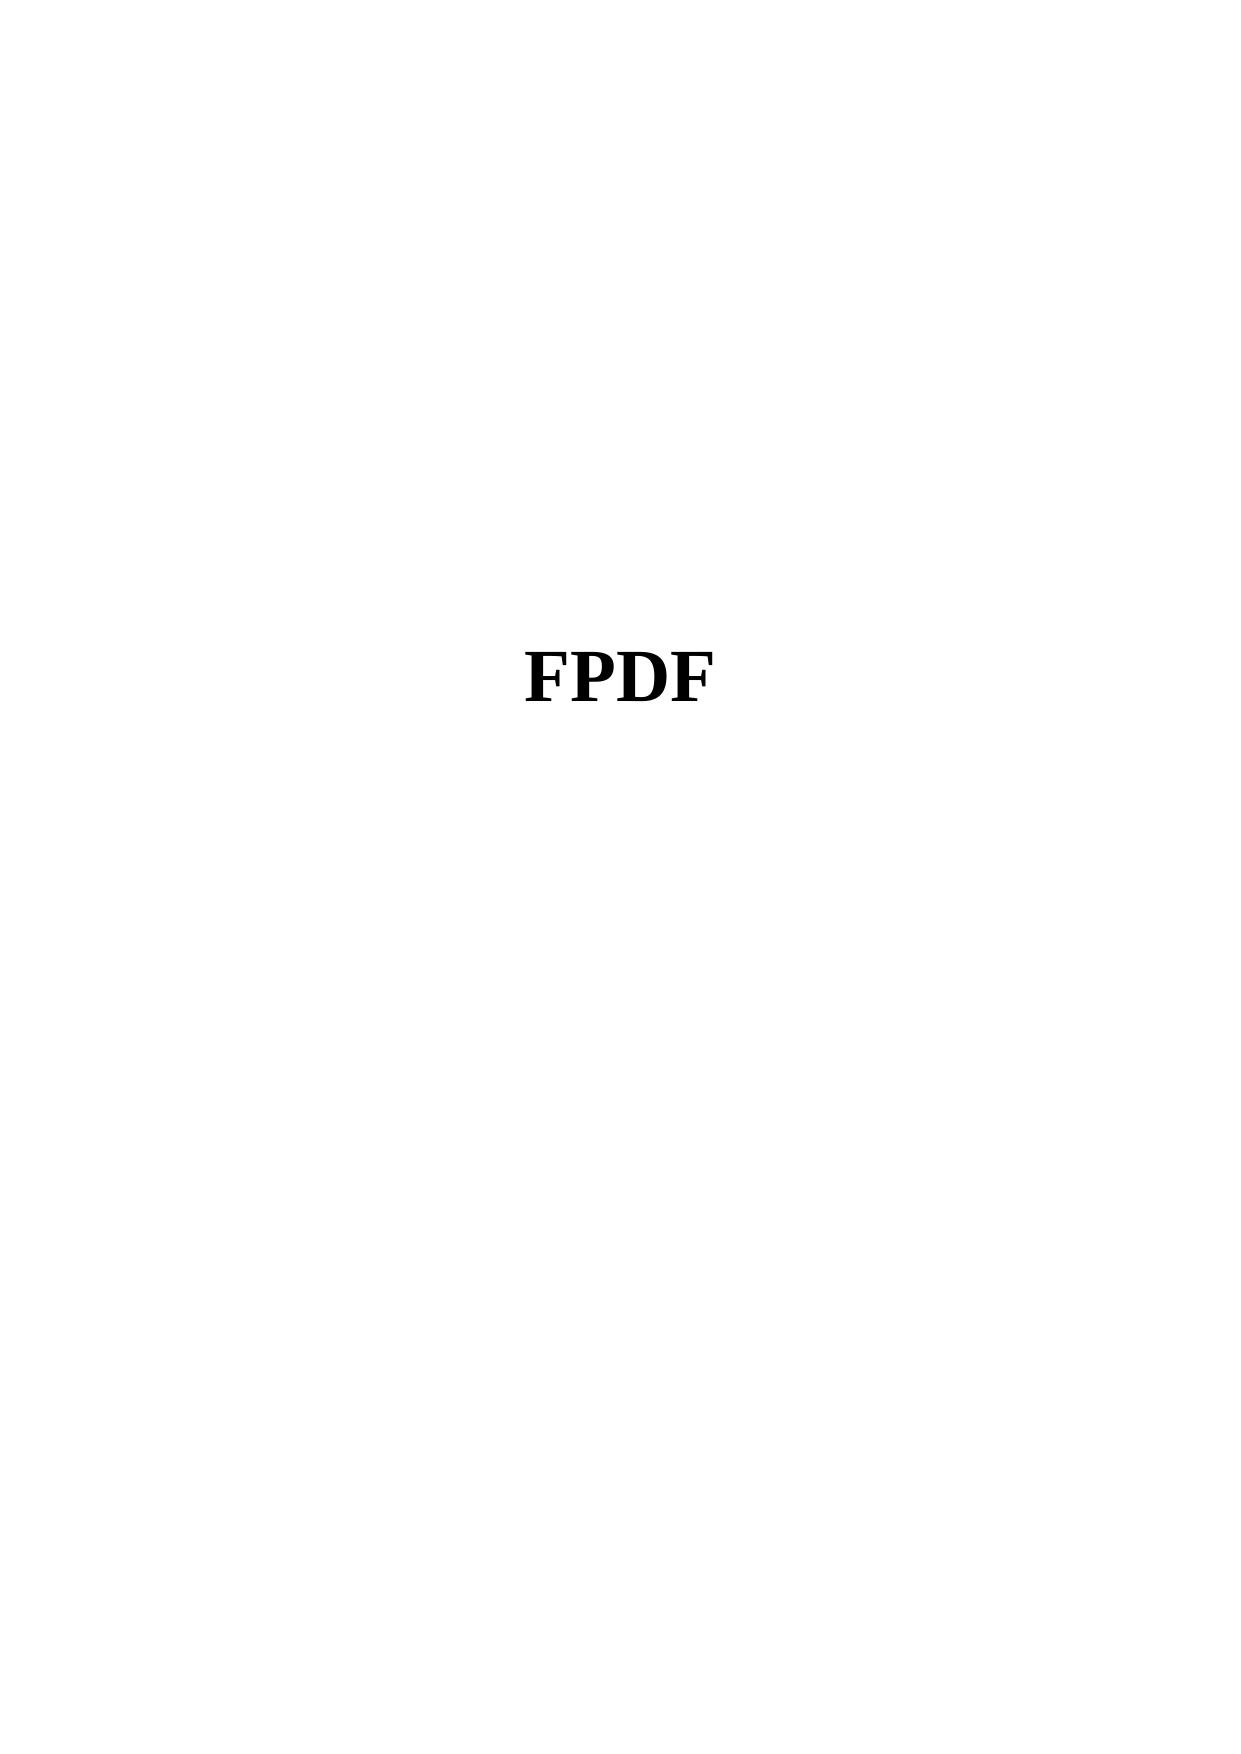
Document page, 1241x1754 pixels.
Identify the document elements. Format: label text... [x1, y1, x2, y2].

text FPDF [118, 635, 1122, 718]
